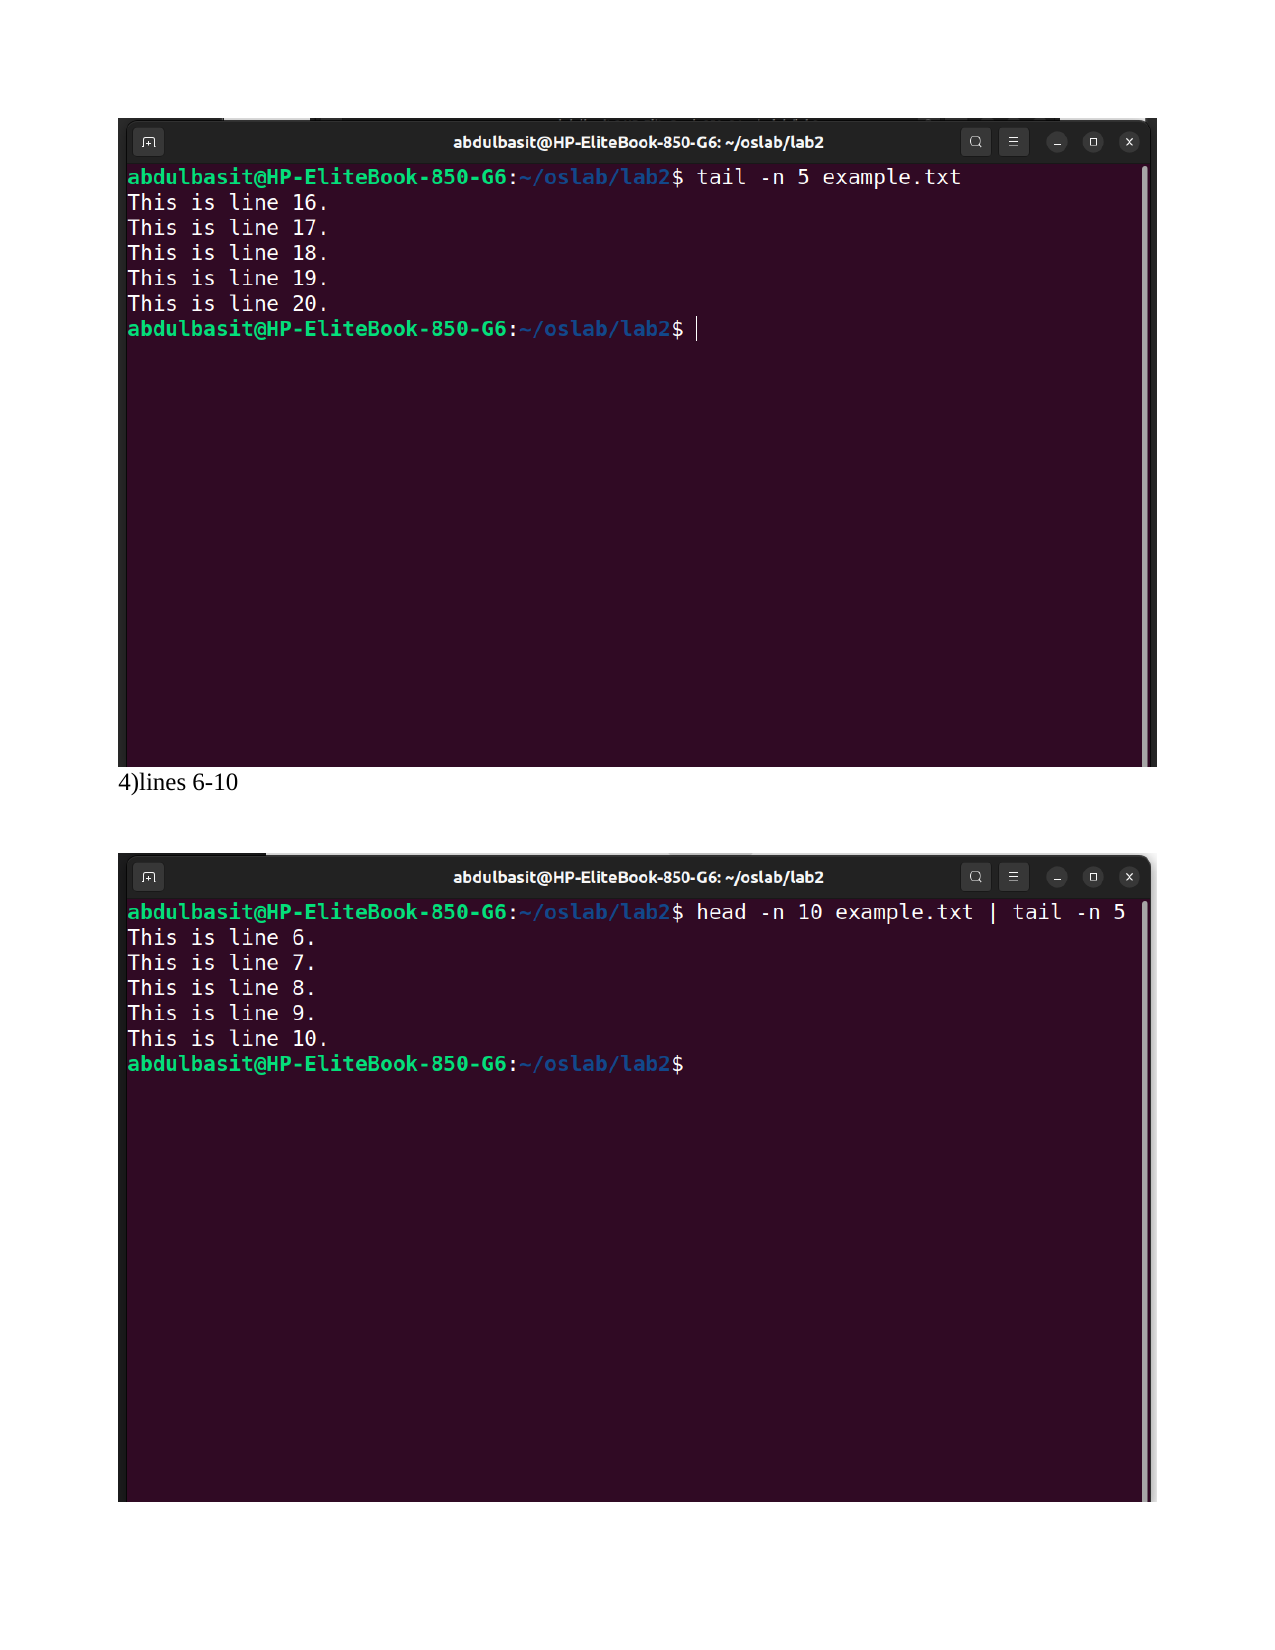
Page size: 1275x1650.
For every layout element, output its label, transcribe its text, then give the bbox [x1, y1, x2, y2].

picture [118, 118, 1157, 767]
text 4)lines 6-10 [118, 767, 1157, 796]
picture [118, 853, 1157, 1502]
